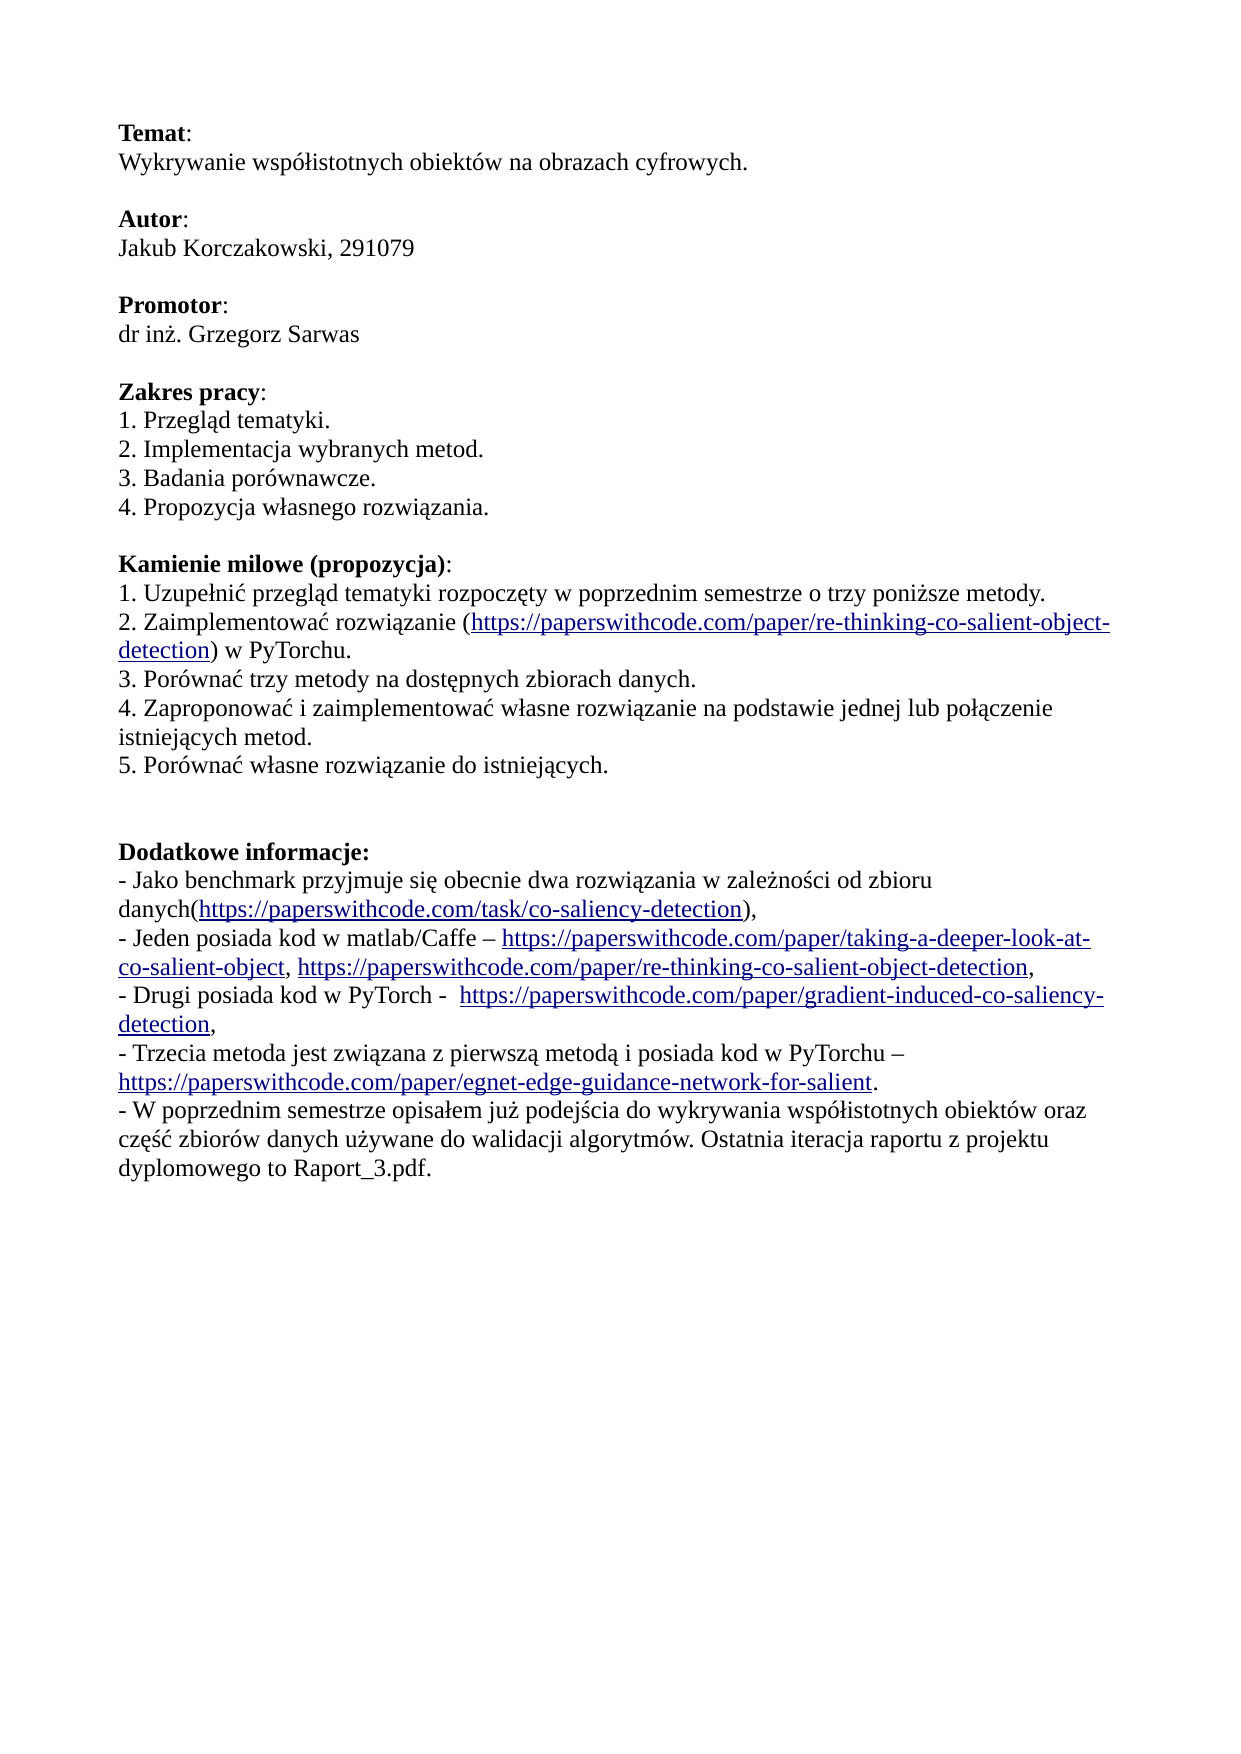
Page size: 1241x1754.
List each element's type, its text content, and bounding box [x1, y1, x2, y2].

text - Jeden posiada kod w matlab/Caffe – https://paperswithcode.com/paper/taking-a-deeper-look-at-co-salient-object, https://paperswithcode.com/paper/re-thinking-co-salient-object-detection, [118, 923, 1122, 981]
text Kamienie milowe (propozycja): [118, 549, 1122, 578]
text Autor: [118, 204, 1122, 233]
text Wykrywanie współistotnych obiektów na obrazach cyfrowych. [118, 147, 1122, 176]
text 4. Propozycja własnego rozwiązania. [118, 492, 1122, 521]
text Temat: [118, 118, 1122, 147]
text 1. Przegląd tematyki. [118, 406, 1122, 434]
text 2. Zaimplementować rozwiązanie (https://paperswithcode.com/paper/re-thinking-co-salient-object-detection) w PyTorchu. [118, 607, 1122, 664]
text 4. Zaproponować i zaimplementować własne rozwiązanie na podstawie jednej lub połączenie istniejących metod. [118, 693, 1122, 751]
text Dodatkowe informacje: [118, 837, 1122, 866]
text Zakres pracy: [118, 377, 1122, 406]
text 5. Porównać własne rozwiązanie do istniejących. [118, 751, 1122, 779]
text dr inż. Grzegorz Sarwas [118, 319, 1122, 348]
text 3. Badania porównawcze. [118, 463, 1122, 492]
text - Drugi posiada kod w PyTorch - https://paperswithcode.com/paper/gradient-induced-co-saliency-detection, [118, 981, 1122, 1038]
text 3. Porównać trzy metody na dostępnych zbiorach danych. [118, 664, 1122, 693]
text 1. Uzupełnić przegląd tematyki rozpoczęty w poprzednim semestrze o trzy poniższe metody. [118, 578, 1122, 607]
text - Trzecia metoda jest związana z pierwszą metodą i posiada kod w PyTorchu – https://paperswithcode.com/paper/egnet-edge-guidance-network-for-salient. [118, 1038, 1122, 1096]
text 2. Implementacja wybranych metod. [118, 434, 1122, 463]
text Jakub Korczakowski, 291079 [118, 233, 1122, 262]
text - W poprzednim semestrze opisałem już podejścia do wykrywania współistotnych obiektów oraz część zbiorów danych używane do walidacji algorytmów. Ostatnia iteracja raportu z projektu dyplomowego to Raport_3.pdf. [118, 1096, 1122, 1182]
text - Jako benchmark przyjmuje się obecnie dwa rozwiązania w zależności od zbioru danych(https://paperswithcode.com/task/co-saliency-detection), [118, 866, 1122, 923]
text Promotor: [118, 291, 1122, 319]
